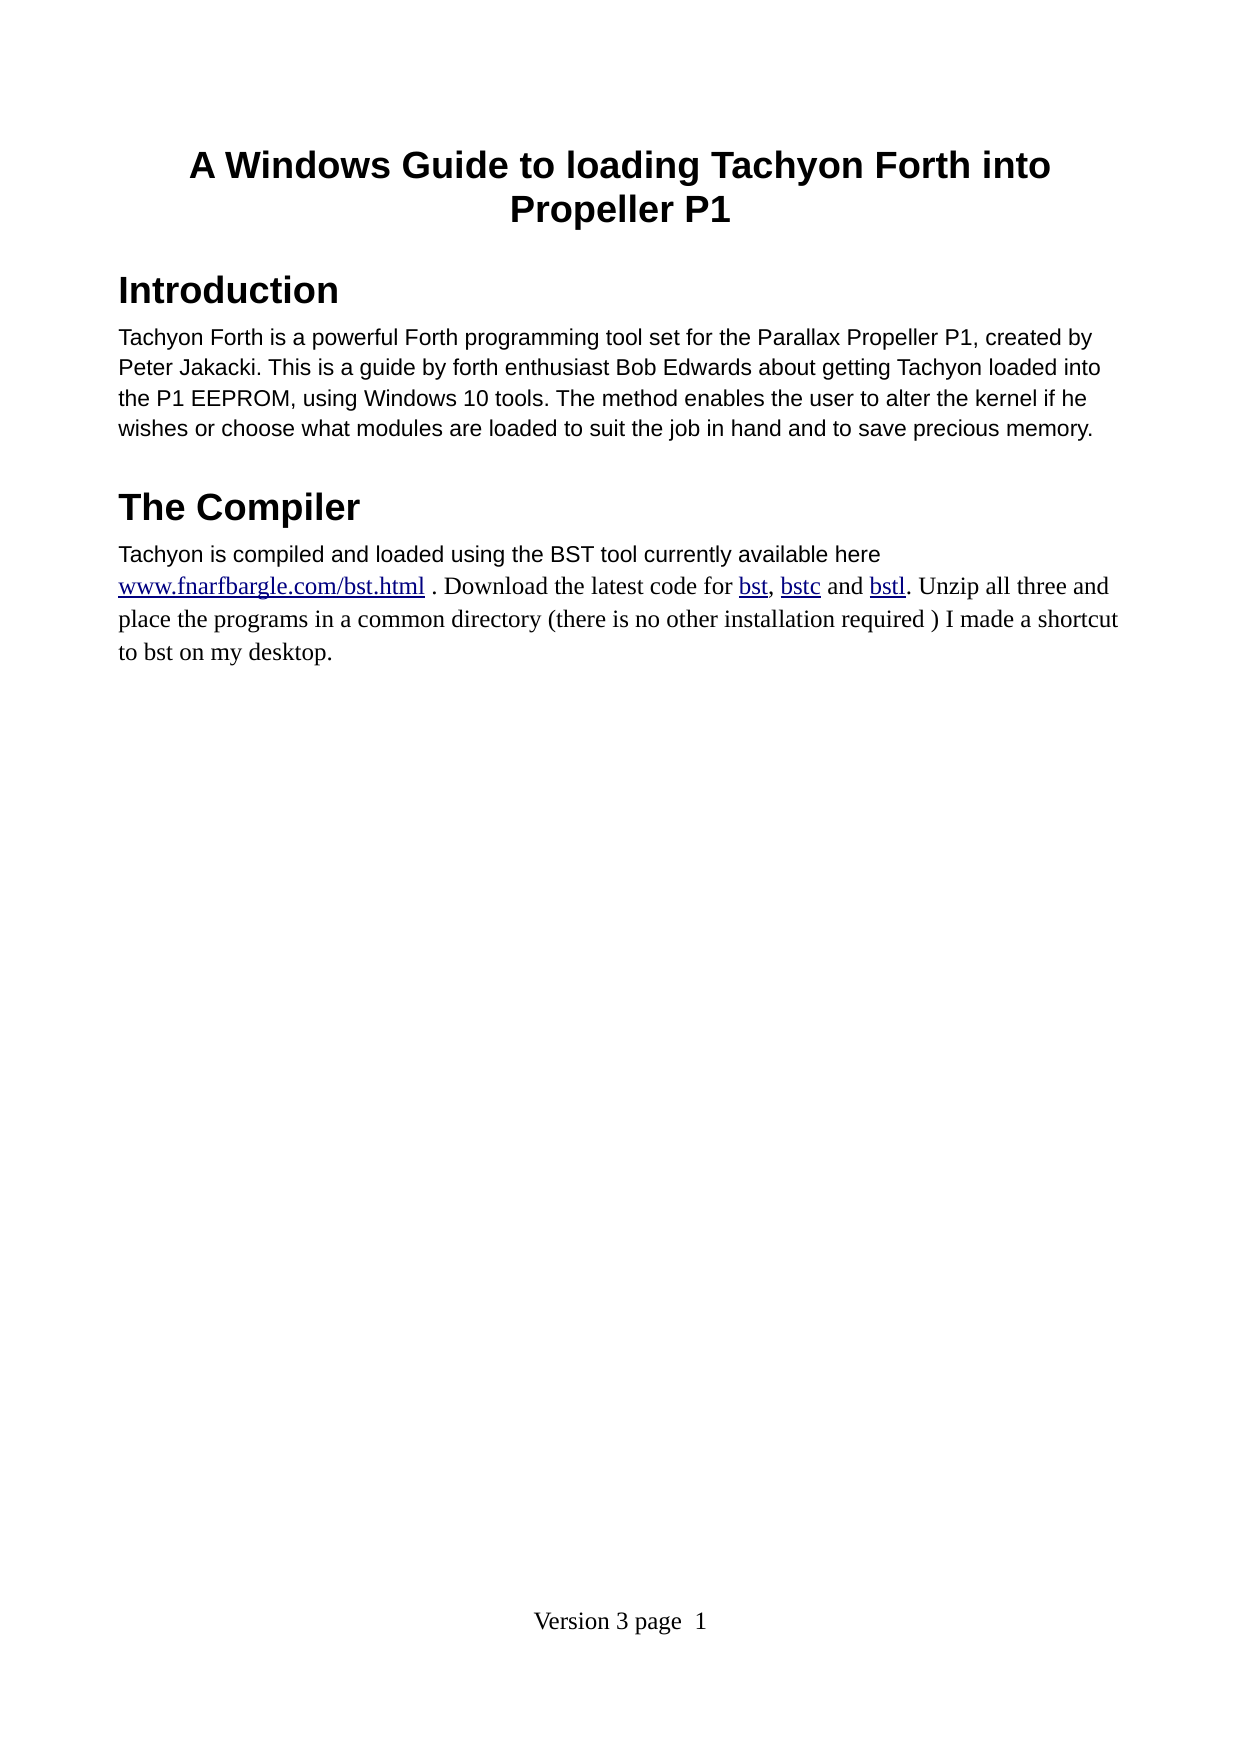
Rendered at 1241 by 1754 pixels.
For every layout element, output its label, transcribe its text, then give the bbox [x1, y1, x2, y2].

subtitle A Windows Guide to loading Tachyon Forth into Propeller P1 [118, 143, 1122, 230]
text Tachyon is compiled and loaded using the BST tool currently available here www.fnarfbargle.com/bst.html . Download the latest code for bst, bstc and bstl. Unzip all three and place the programs in a common directory (there is no other installation required ) I made a shortcut to bst on my desktop. [118, 541, 1122, 666]
subtitle The Compiler [118, 484, 1122, 528]
subtitle Introduction [118, 268, 1122, 312]
text Tachyon Forth is a powerful Forth programming tool set for the Parallax Propeller P1, created by Peter Jakacki. This is a guide by forth enthusiast Bob Edwards about getting Tachyon loaded into the P1 EEPROM, using Windows 10 tools. The method enables the user to alter the kernel if he wishes or choose what modules are loaded to suit the job in hand and to save precious memory. [118, 324, 1122, 441]
